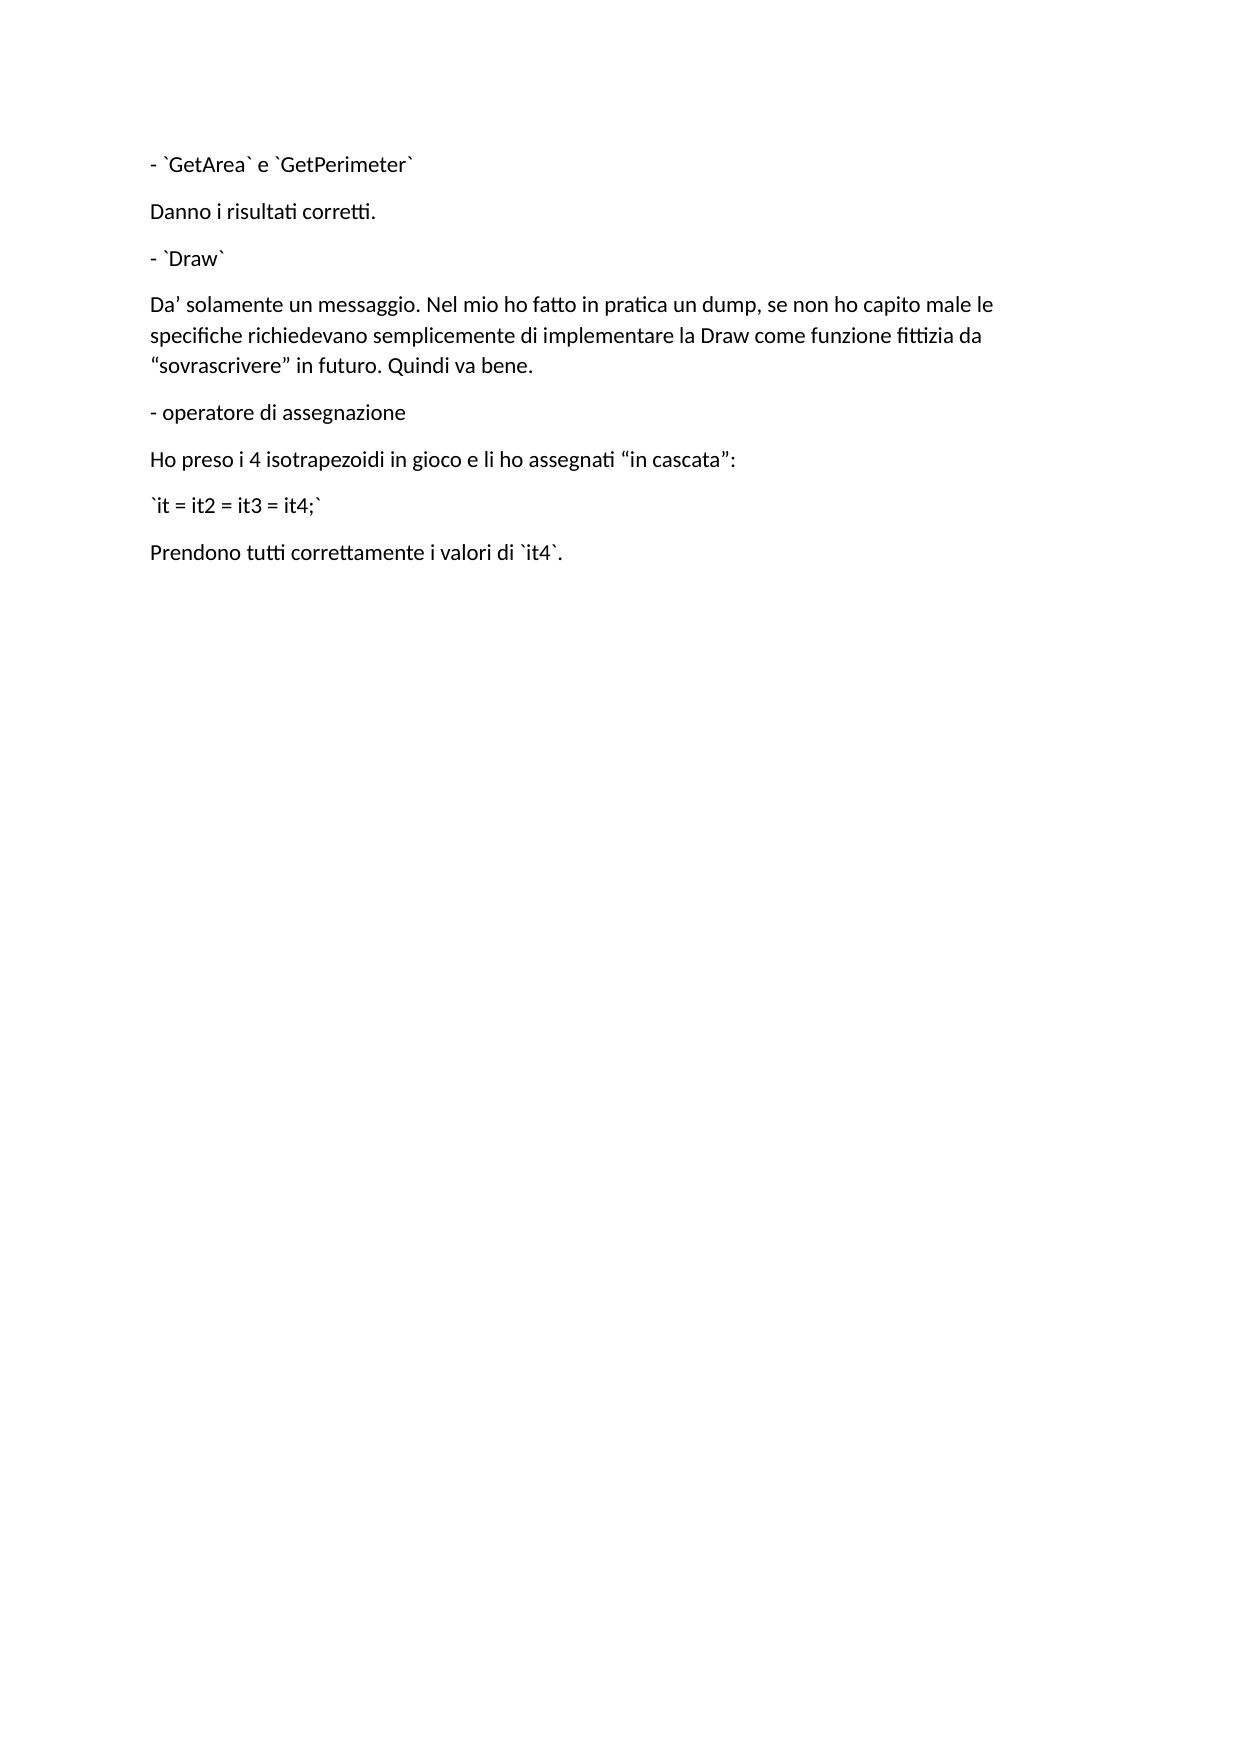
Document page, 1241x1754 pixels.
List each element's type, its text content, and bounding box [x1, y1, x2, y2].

text Danno i risultati corretti. [150, 197, 1090, 225]
text - `Draw` [150, 244, 1090, 272]
text Prendono tutti correttamente i valori di `it4`. [150, 538, 1090, 567]
text - `GetArea` e `GetPerimeter` [150, 150, 1090, 178]
text Ho preso i 4 isotrapezoidi in gioco e li ho assegnati “in cascata”: [150, 445, 1090, 473]
text `it = it2 = it3 = it4;` [150, 492, 1090, 520]
text - operatore di assegnazione [150, 398, 1090, 426]
text Da’ solamente un messaggio. Nel mio ho fatto in pratica un dump, se non ho capito male le specifiche richiedevano semplicemente di implementare la Draw come funzione fittizia da “sovrascrivere” in futuro. Quindi va bene. [150, 291, 1090, 379]
